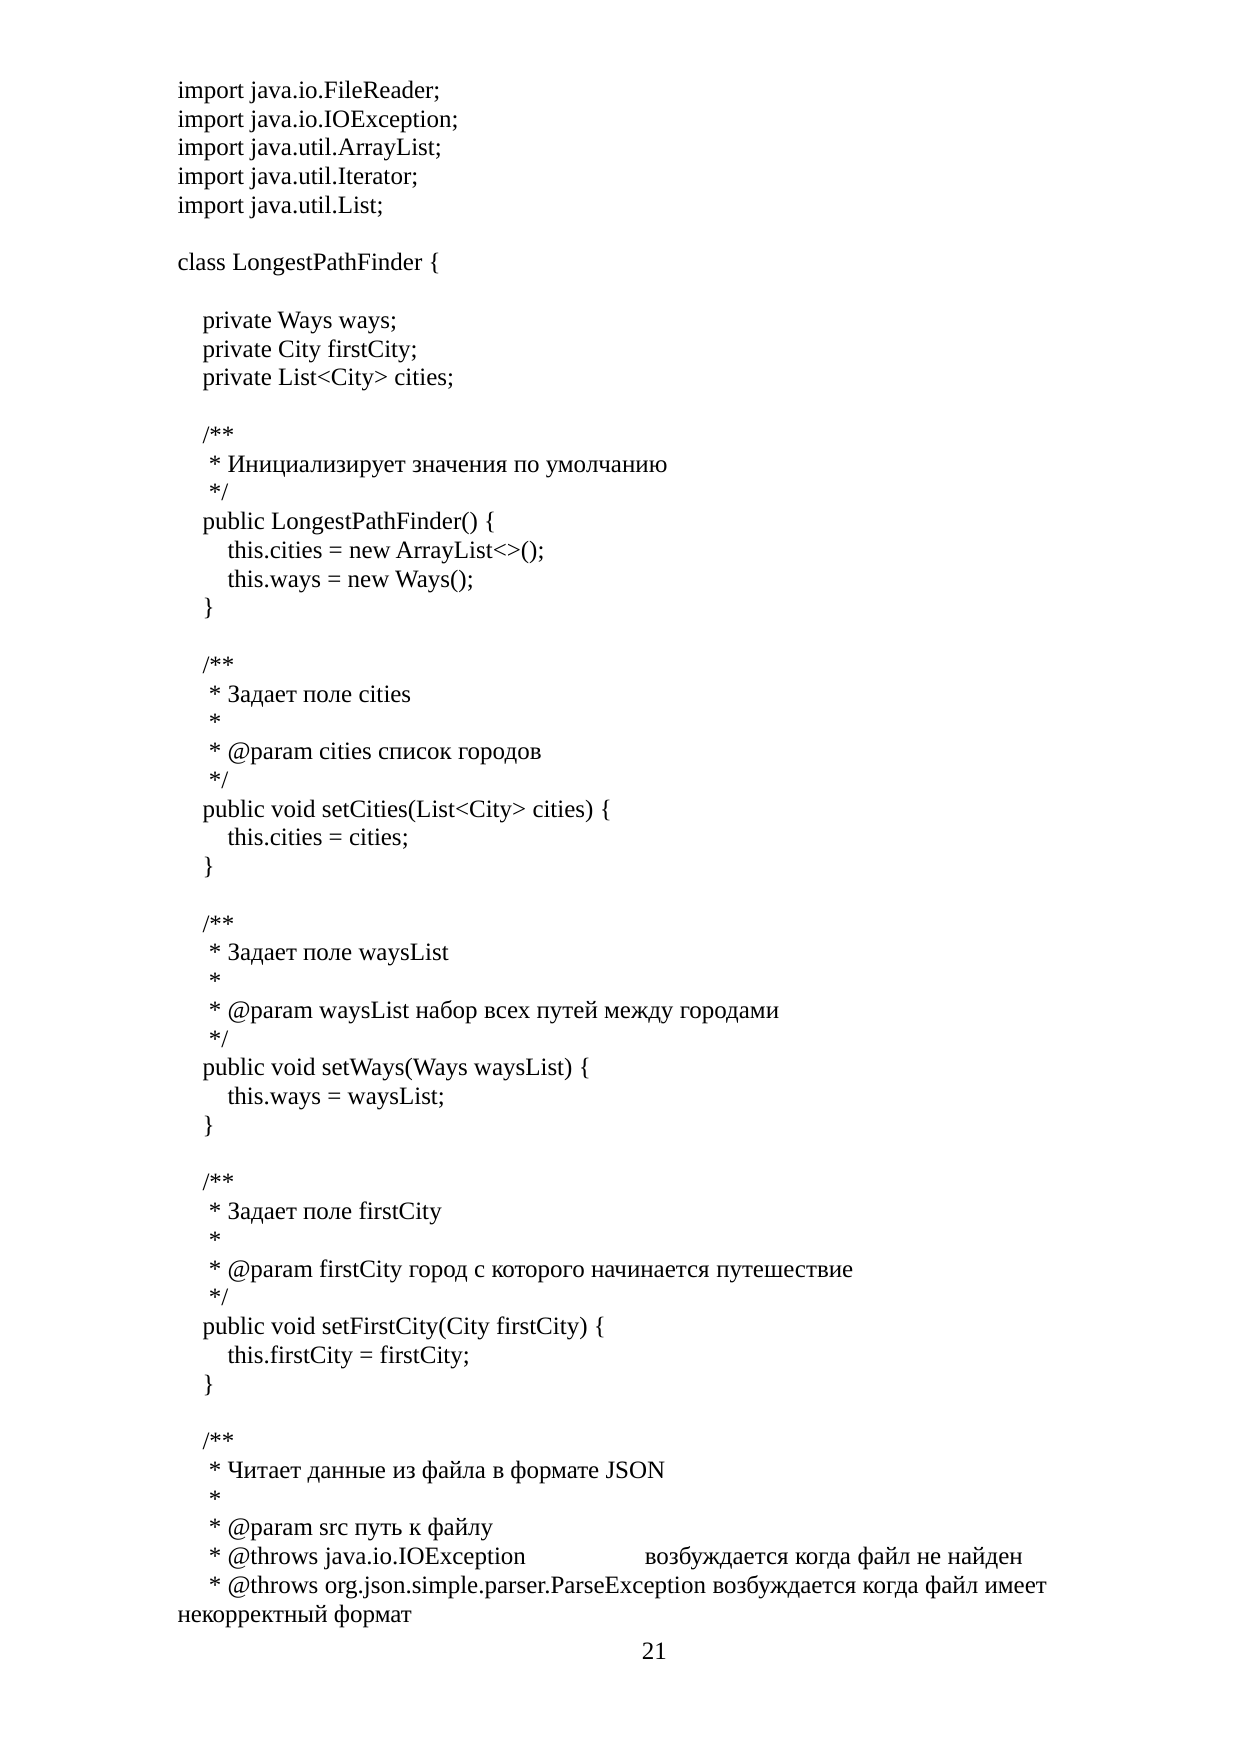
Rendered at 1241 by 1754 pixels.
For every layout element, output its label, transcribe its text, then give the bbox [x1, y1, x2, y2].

text import java.io.FileReader; import java.io.IOException; import java.util.ArrayList; import java.util.Iterator; import java.util.List; class LongestPathFinder { private Ways ways; private City firstCity; private List<City> cities; /** * Инициализирует значения по умолчанию */ public LongestPathFinder() { this.cities = new ArrayList<>(); this.ways = new Ways(); } /** * Задает поле cities * * @param cities список городов */ public void setCities(List<City> cities) { this.cities = cities; } /** * Задает поле waysList * * @param waysList набор всех путей между городами */ public void setWays(Ways waysList) { this.ways = waysList; } /** * Задает поле firstCity * * @param firstCity город с которого начинается путешествие */ public void setFirstCity(City firstCity) { this.firstCity = firstCity; } /** * Читает данные из файла в формате JSON * * @param src путь к файлу * @throws java.io.IOException возбуждается когда файл не найден * @throws org.json.simple.parser.ParseException возбуждается когда файл имеет некорректный формат [177, 75, 1152, 1627]
